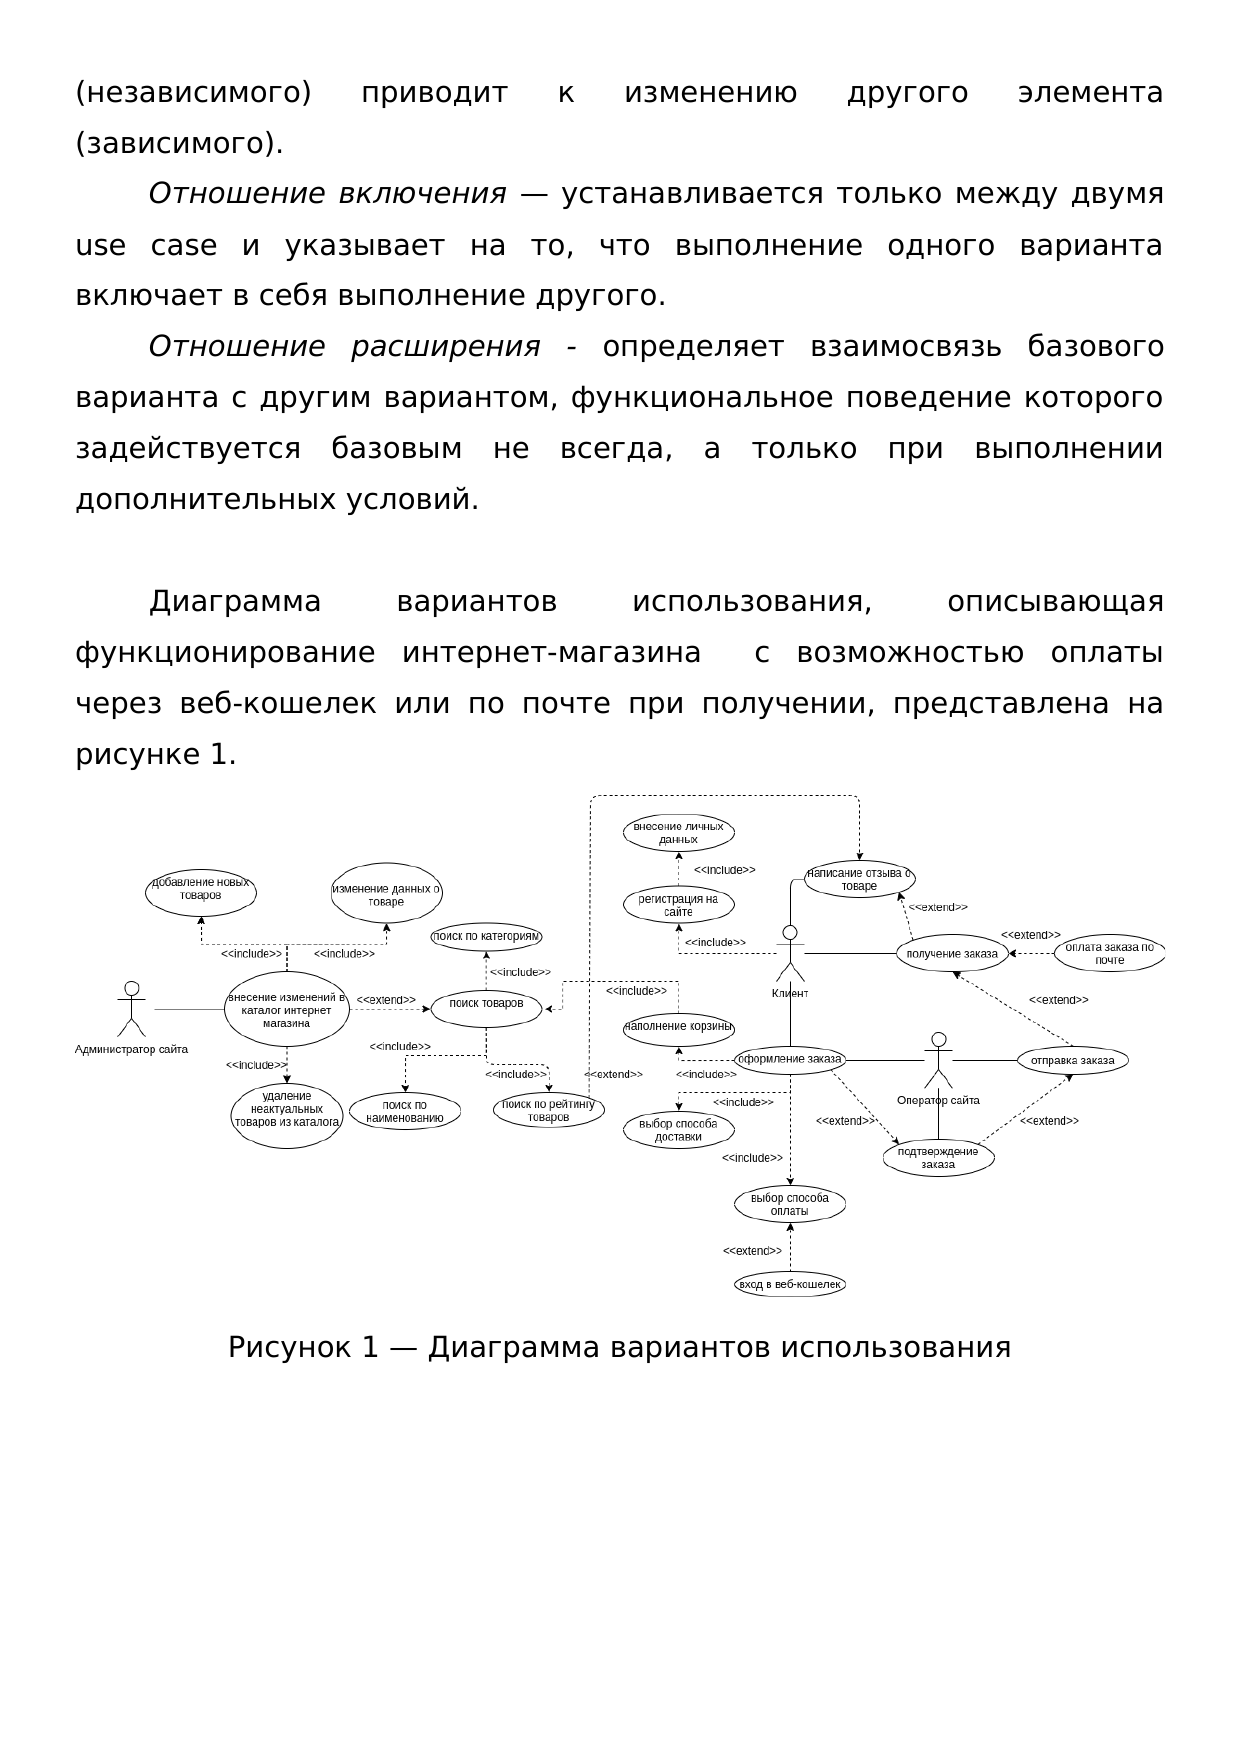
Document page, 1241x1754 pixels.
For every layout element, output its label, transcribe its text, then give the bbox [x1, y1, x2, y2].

text (независимого) приводит к изменению другого элемента (зависимого). [75, 75, 1165, 160]
picture [75, 788, 1166, 1297]
text Отношение включения — устанавливается только между двумя use case и указывает на то, что выполнение одного варианта включает в себя выполнение другого. [75, 177, 1165, 313]
text Диаграмма вариантов использования, описывающая функционирование интернет-магазина с возможностью оплаты через веб-кошелек или по почте при получении, представлена на рисунке 1. [75, 584, 1165, 771]
text Отношение расширения - определяет взаимосвязь базового варианта с другим вариантом, функциональное поведение которого задействуется базовым не всегда, а только при выполнении дополнительных условий. [75, 330, 1165, 516]
text Рисунок 1 — Диаграмма вариантов использования [75, 1297, 1165, 1364]
